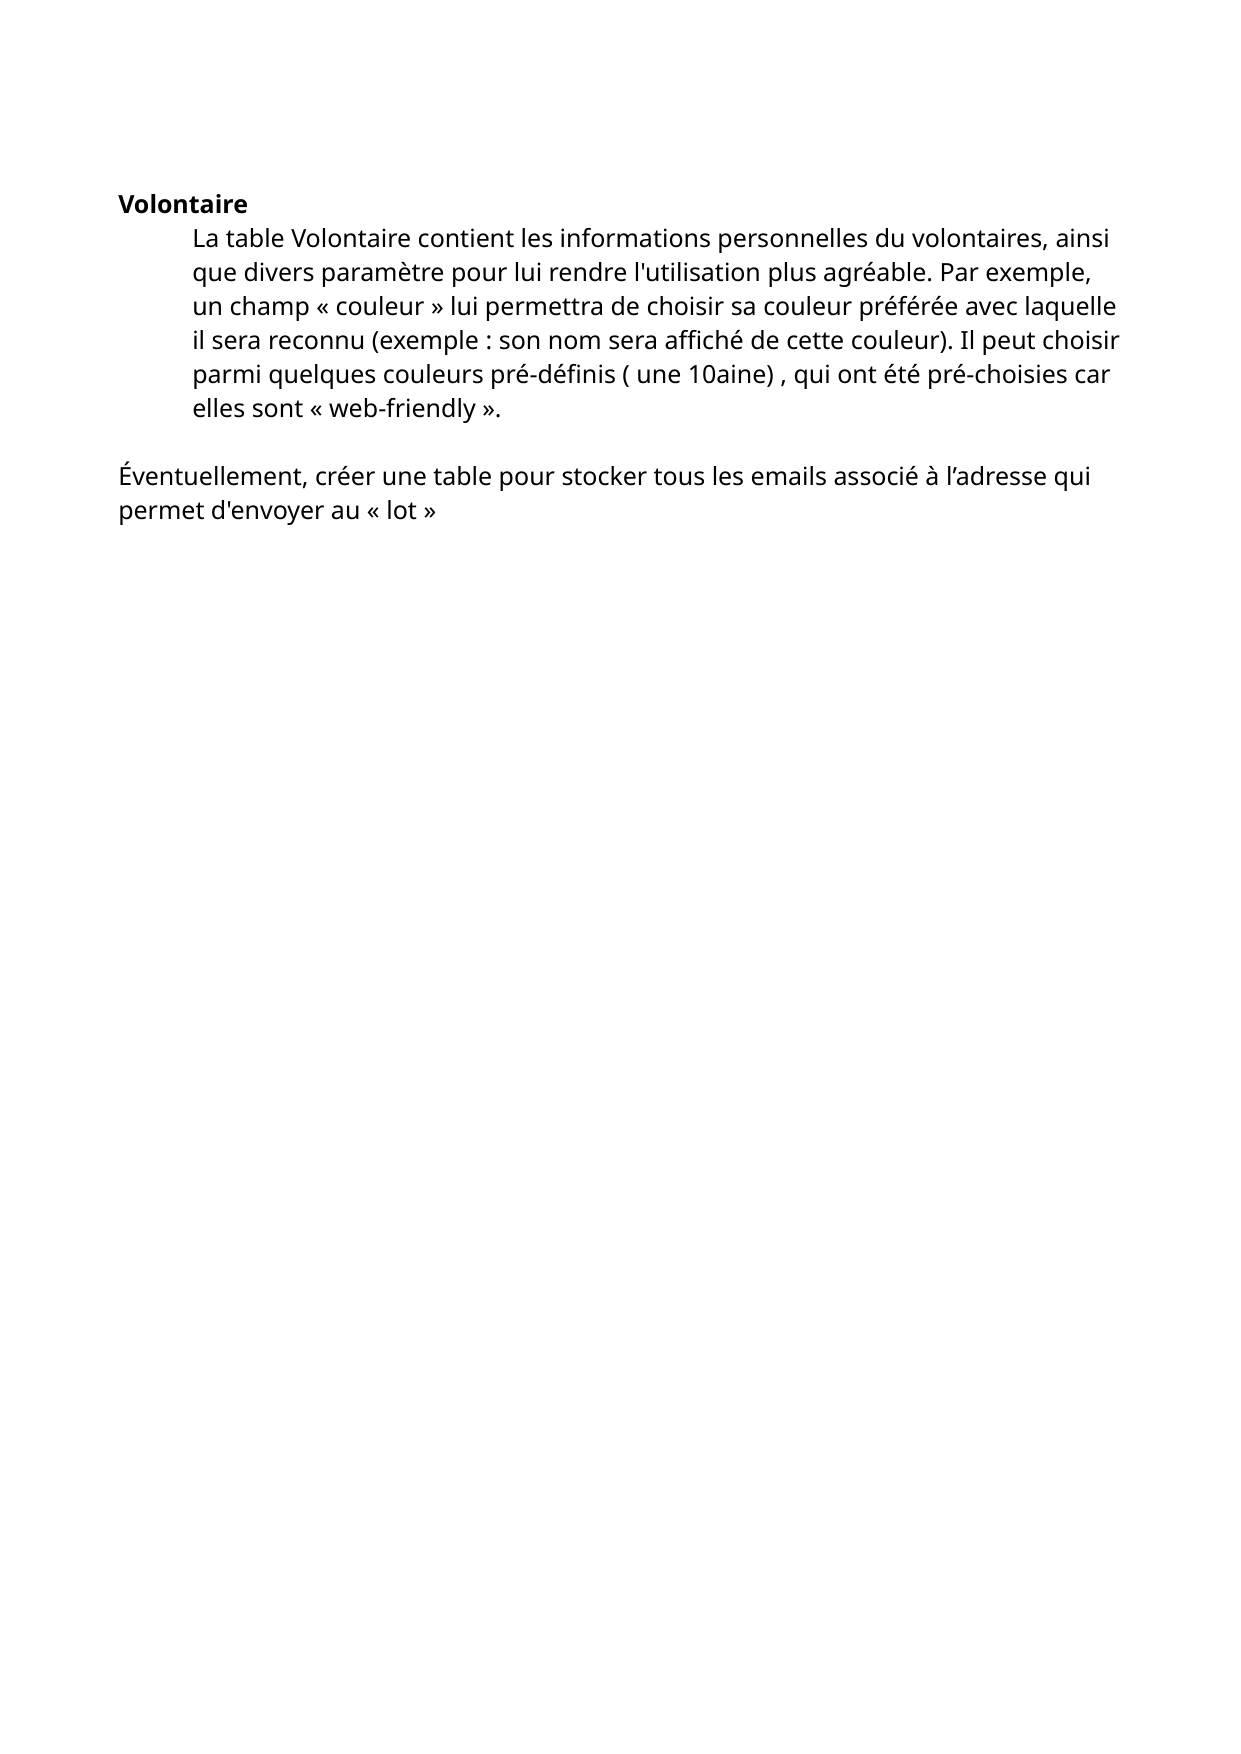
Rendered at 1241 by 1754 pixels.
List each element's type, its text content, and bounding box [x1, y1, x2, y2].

text La table Volontaire contient les informations personnelles du volontaires, ainsi que divers paramètre pour lui rendre l'utilisation plus agréable. Par exemple, un champ « couleur » lui permettra de choisir sa couleur préférée avec laquelle il sera reconnu (exemple : son nom sera affiché de cette couleur). Il peut choisir parmi quelques couleurs pré-définis ( une 10aine) , qui ont été pré-choisies car elles sont « web-friendly ». [192, 220, 1122, 425]
text Éventuellement, créer une table pour stocker tous les emails associé à l’adresse qui permet d'envoyer au « lot » [118, 459, 1122, 527]
text Volontaire [118, 186, 1122, 220]
